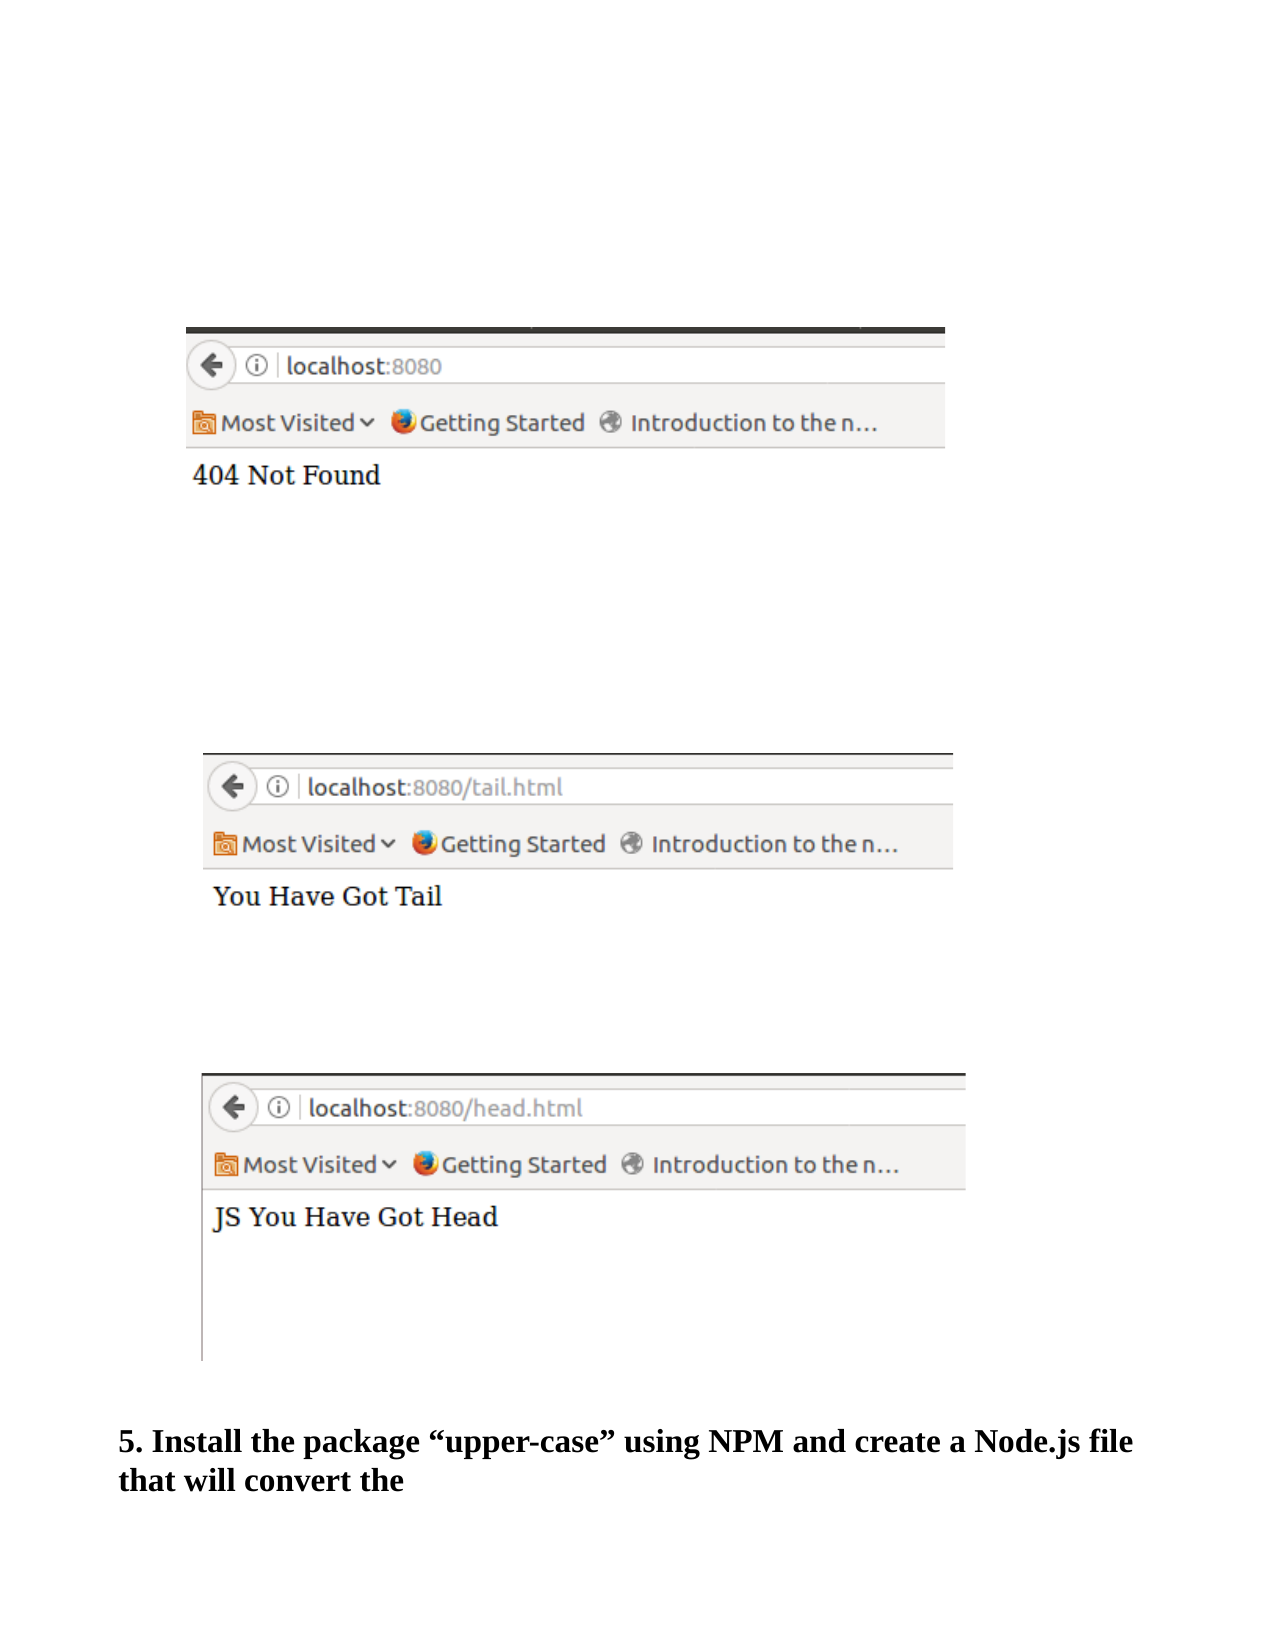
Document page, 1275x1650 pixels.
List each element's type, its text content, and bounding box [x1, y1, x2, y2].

picture [186, 327, 946, 620]
text 5. Install the package “upper-case” using NPM and create a Node.js file that will convert the [118, 1421, 1157, 1498]
picture [203, 753, 954, 989]
picture [201, 1073, 966, 1361]
